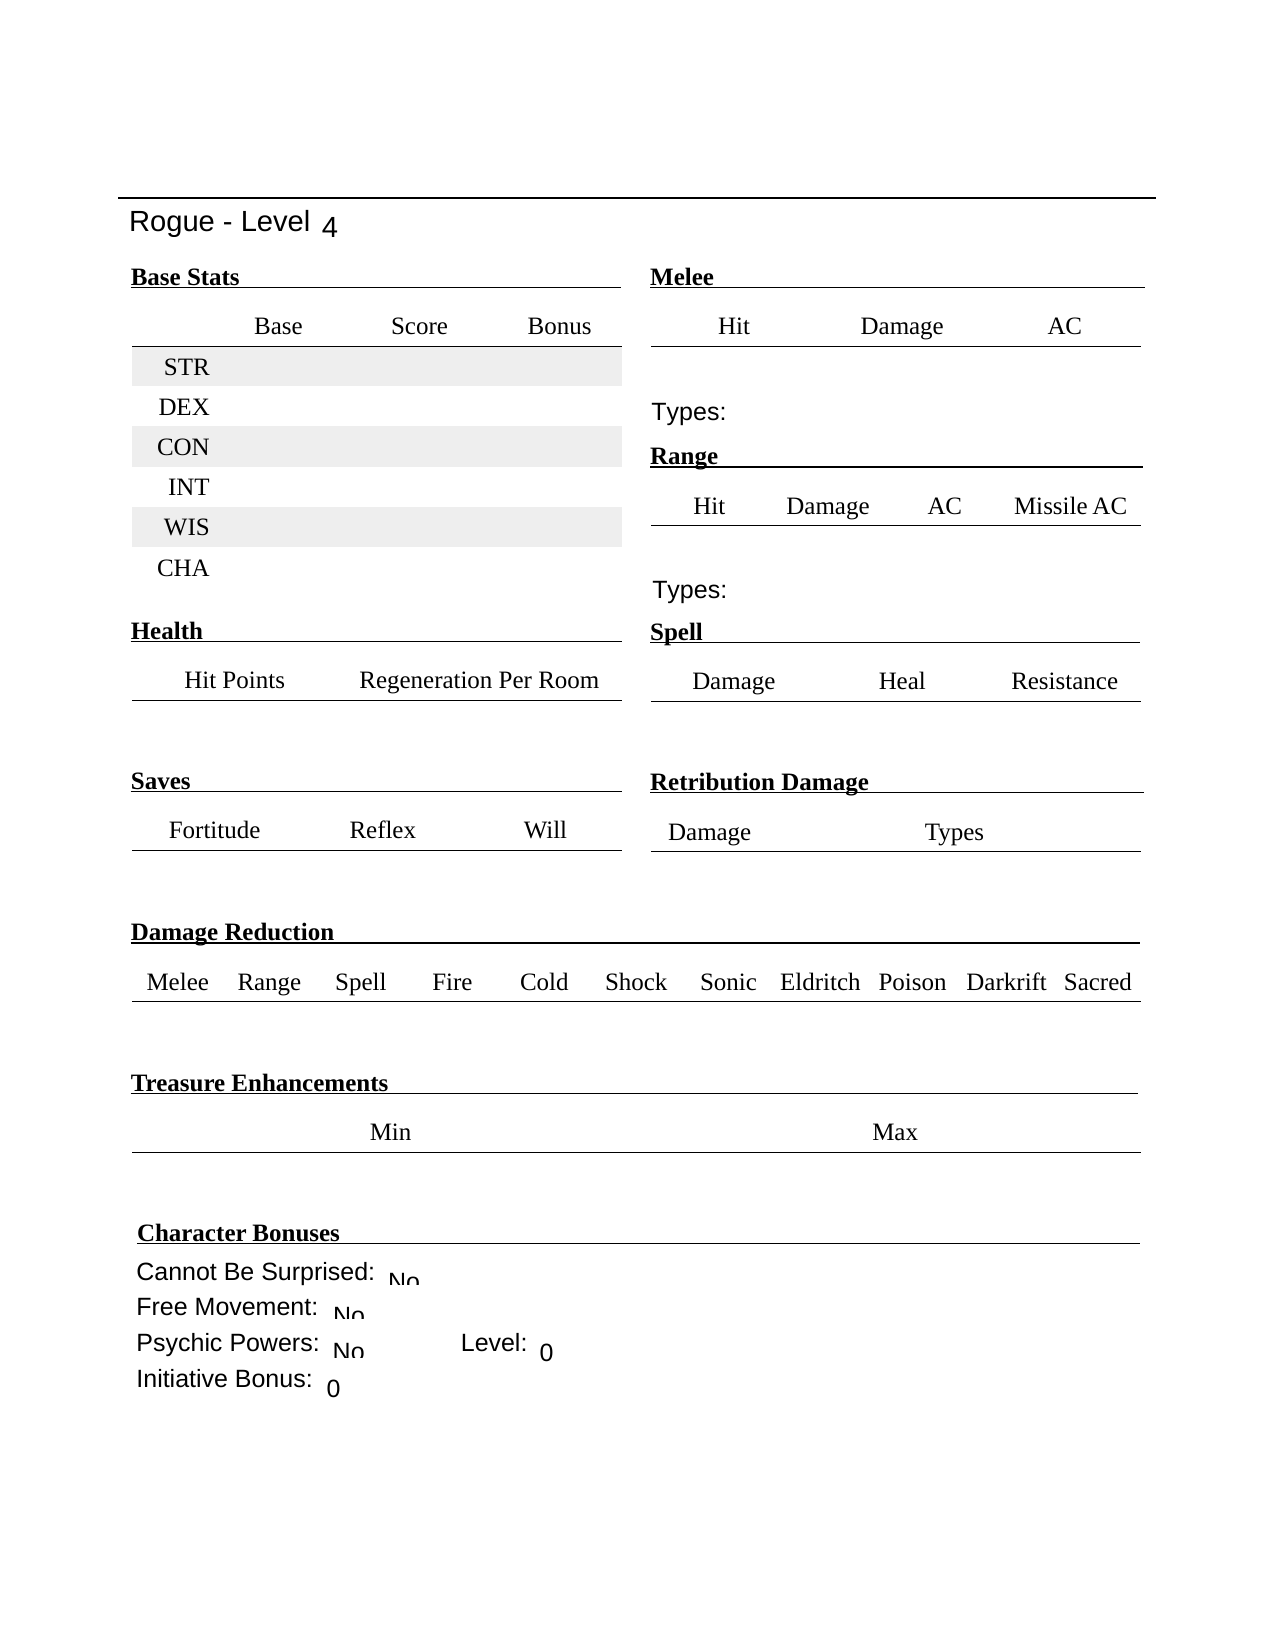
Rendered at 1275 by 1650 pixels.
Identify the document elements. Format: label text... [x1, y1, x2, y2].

table_header Will [469, 810, 622, 850]
table_header AC [988, 306, 1141, 346]
table_cell WIS [132, 507, 215, 547]
table_cell [497, 347, 622, 386]
text Damage Reduction [118, 917, 1157, 946]
table_cell [215, 426, 341, 467]
table_cell [315, 1002, 406, 1039]
table_cell CHA [132, 547, 215, 587]
text Melee [637, 262, 1157, 291]
table_cell [774, 1002, 866, 1039]
table_cell [497, 507, 622, 547]
table_cell [651, 702, 816, 738]
table_cell [341, 547, 497, 587]
table_header Spell [315, 961, 406, 1001]
table_cell [406, 1002, 498, 1039]
table_header Cold [498, 961, 590, 1001]
table_cell [816, 702, 988, 738]
text Retribution Damage [637, 767, 1157, 796]
table_header Poison [866, 961, 958, 1001]
table_cell [132, 1002, 223, 1039]
table_header Damage [651, 811, 768, 851]
table_cell [1000, 526, 1141, 567]
table_cell [132, 1153, 649, 1189]
table_cell [341, 426, 497, 467]
table_cell DEX [132, 386, 215, 426]
table_cell [649, 1153, 1141, 1189]
table_header Damage [651, 661, 816, 701]
text Treasure Enhancements [118, 1068, 1157, 1097]
table_cell [341, 386, 497, 426]
table_cell [215, 347, 341, 386]
table_cell [988, 347, 1141, 384]
table_cell [590, 1002, 682, 1039]
table_cell [132, 701, 337, 737]
table_header Fire [406, 961, 498, 1001]
table_header Hit Points [132, 660, 337, 700]
table_header Min [132, 1112, 649, 1152]
table_cell [1055, 1002, 1141, 1039]
table_header Reflex [297, 810, 469, 850]
table_header Shock [590, 961, 682, 1001]
table_header Eldritch [774, 961, 866, 1001]
text Spell [637, 617, 1157, 646]
table_cell [768, 852, 1141, 888]
table_header Sacred [1055, 961, 1141, 1001]
table_cell [988, 702, 1141, 738]
table_cell CON [132, 426, 215, 467]
table_cell [651, 526, 767, 567]
table_cell [497, 426, 622, 467]
table_cell [297, 851, 469, 887]
table_cell [337, 701, 622, 737]
table_cell [215, 386, 341, 426]
table_header Max [649, 1112, 1141, 1152]
text Range [637, 441, 1157, 470]
table_header Sonic [682, 961, 774, 1001]
table_cell [341, 507, 497, 547]
table_cell [132, 851, 297, 887]
table_header Range [223, 961, 315, 1001]
table_header Melee [132, 961, 223, 1001]
table_header Resistance [988, 661, 1141, 701]
table_header Regeneration Per Room [337, 660, 622, 700]
table_cell [816, 347, 988, 384]
table_cell [866, 1002, 958, 1039]
table_cell [497, 467, 622, 507]
table_cell [215, 547, 341, 587]
table_header Bonus [497, 306, 622, 346]
table_cell [215, 507, 341, 547]
text Character Bonuses [118, 1218, 1157, 1247]
table_cell [497, 386, 622, 426]
text Health [118, 616, 637, 645]
table_cell STR [132, 347, 215, 386]
table_header Types [768, 811, 1141, 851]
table_header Missile AC [1000, 485, 1141, 525]
table_cell [682, 1002, 774, 1039]
table_cell [223, 1002, 315, 1039]
table_cell [215, 467, 341, 507]
table_header Damage [816, 306, 988, 346]
table_cell [498, 1002, 590, 1039]
table_cell [959, 1002, 1054, 1039]
table_header Damage [767, 485, 889, 525]
table_header Darkrift [959, 961, 1054, 1001]
table_cell [469, 851, 622, 887]
table_cell [651, 852, 768, 888]
table_cell [341, 347, 497, 386]
table_header Base [215, 306, 341, 346]
table_header [132, 306, 215, 346]
table_cell INT [132, 467, 215, 507]
table_header Score [341, 306, 497, 346]
table_header AC [889, 485, 1000, 525]
table_header Hit [651, 485, 767, 525]
text Base Stats [118, 262, 637, 291]
table_cell [767, 526, 889, 567]
table_header Fortitude [132, 810, 297, 850]
text Saves [118, 766, 637, 795]
table_header Heal [816, 661, 988, 701]
table_header Hit [651, 306, 816, 346]
table_cell [651, 347, 816, 384]
table_cell [889, 526, 1000, 567]
table_cell [341, 467, 497, 507]
table_cell [497, 547, 622, 587]
